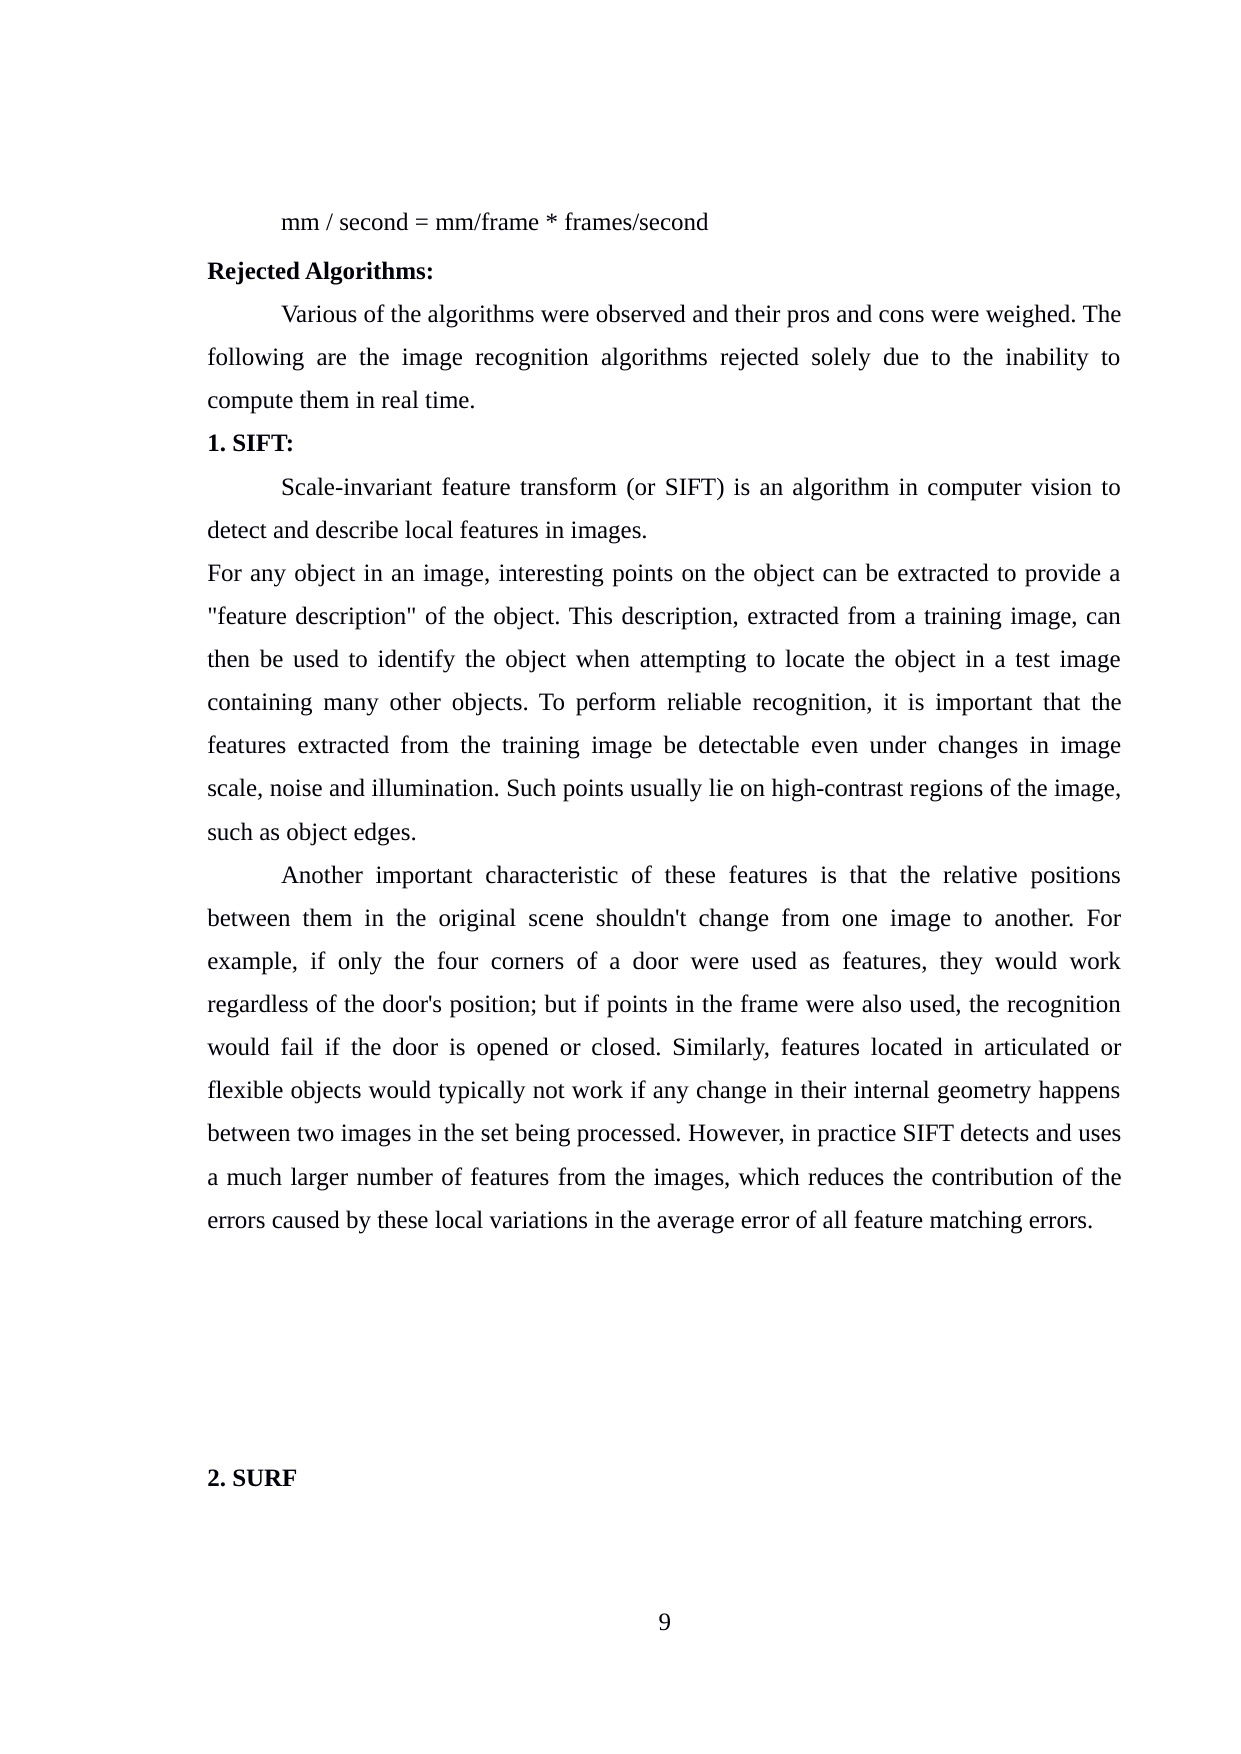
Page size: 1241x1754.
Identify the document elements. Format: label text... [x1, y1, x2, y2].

text Various of the algorithms were observed and their pros and cons were weighed. The following are the image recognition algorithms rejected solely due to the inability to compute them in real time. [207, 299, 1122, 414]
text 2. SURF [207, 1463, 1122, 1492]
text Rejected Algorithms: [207, 256, 1122, 285]
text 1. SIFT: [207, 428, 1122, 457]
text mm / second = mm/frame * frames/second [207, 207, 1122, 236]
text Scale-invariant feature transform (or SIFT) is an algorithm in computer vision to detect and describe local features in images. [207, 472, 1122, 543]
text For any object in an image, interesting points on the object can be extracted to provide a "feature description" of the object. This description, extracted from a training image, can then be used to identify the object when attempting to locate the object in a test image containing many other objects. To perform reliable recognition, it is important that the features extracted from the training image be detectable even under changes in image scale, noise and illumination. Such points usually lie on high-contrast regions of the image, such as object edges. [207, 558, 1122, 845]
text Another important characteristic of these features is that the relative positions between them in the original scene shouldn't change from one image to another. For example, if only the four corners of a door were used as features, they would work regardless of the door's position; but if points in the frame were also used, the recognition would fail if the door is opened or closed. Similarly, features located in articulated or flexible objects would typically not work if any change in their internal geometry happens between two images in the set being processed. However, in practice SIFT detects and uses a much larger number of features from the images, which reduces the contribution of the errors caused by these local variations in the average error of all feature matching errors. [207, 860, 1122, 1233]
